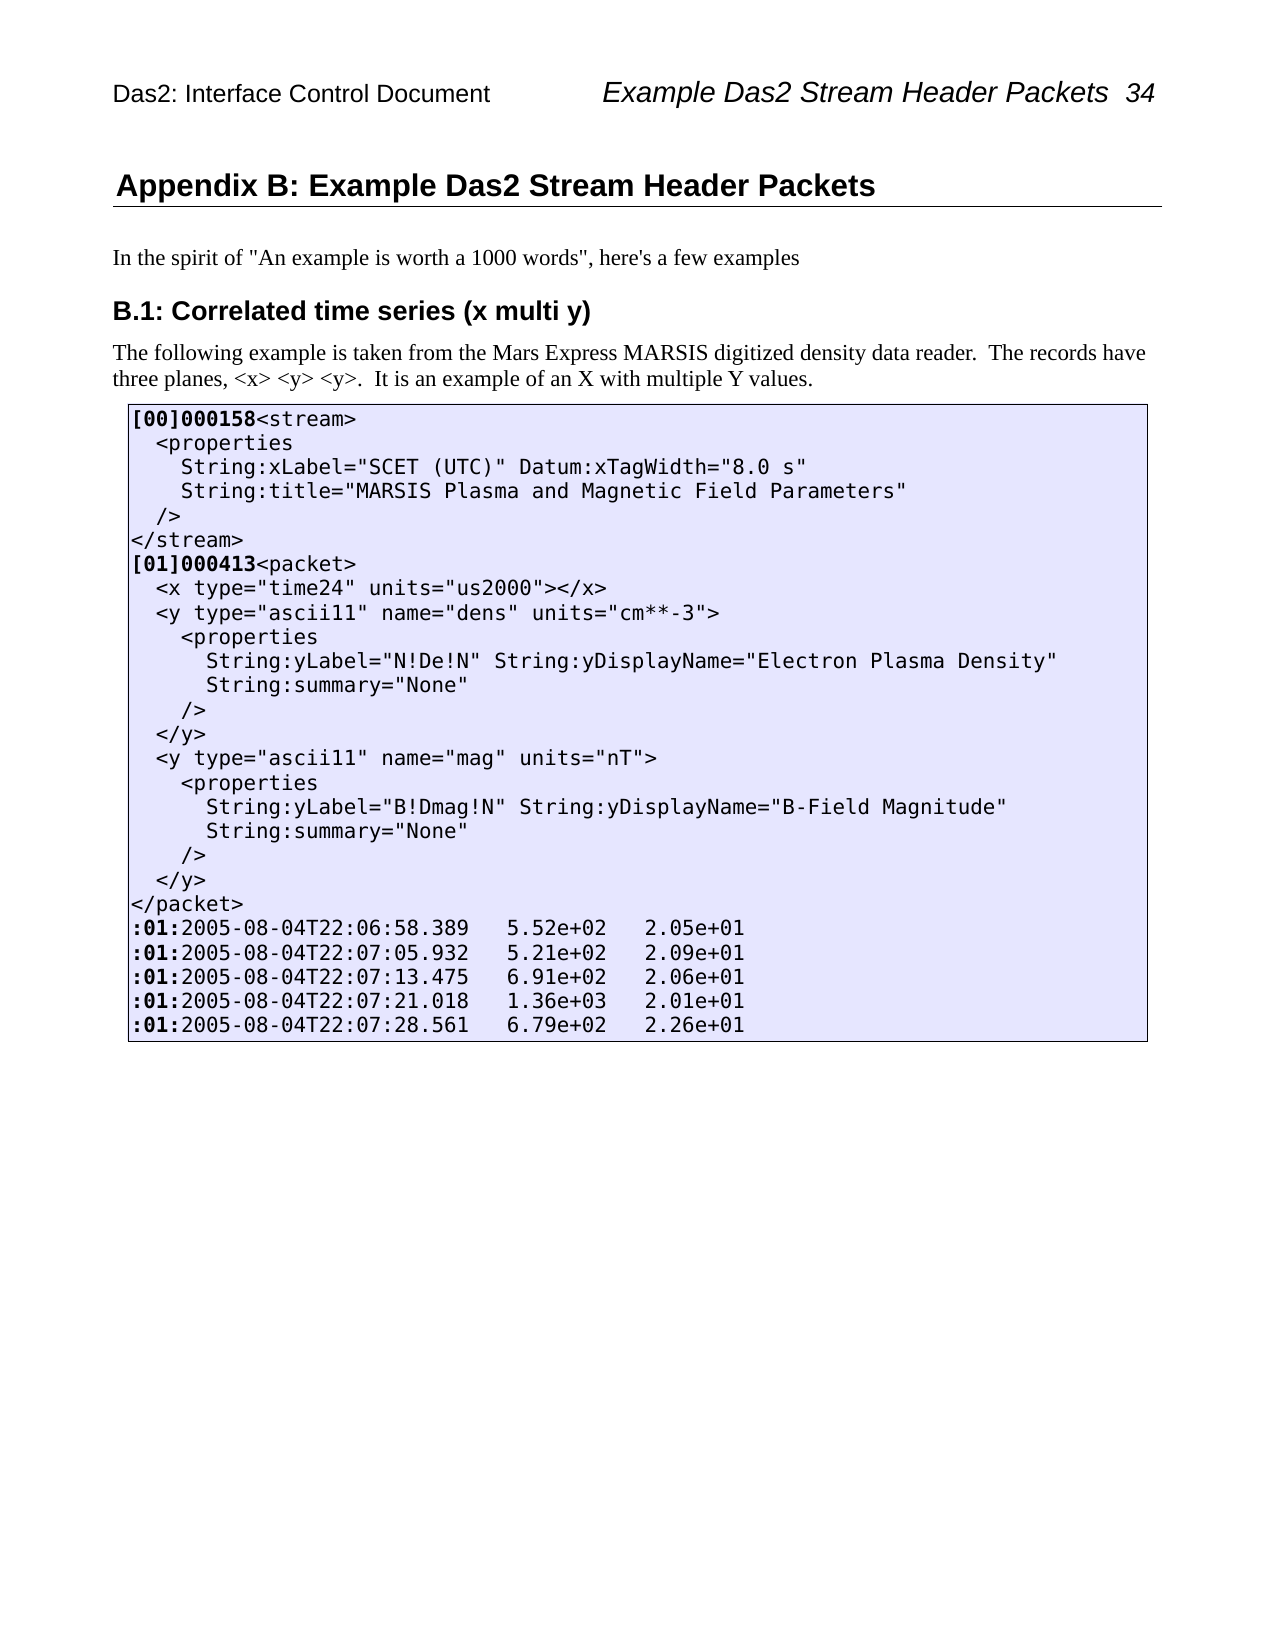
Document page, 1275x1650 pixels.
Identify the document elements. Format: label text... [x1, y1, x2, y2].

subtitle Correlated time series (x multi y) [112, 295, 1162, 326]
text [01]000413<packet> [129, 549, 1147, 573]
text /> [129, 501, 1147, 525]
text :01:2005-08-04T22:07:28.561 6.79e+02 2.26e+01 [129, 1010, 1147, 1041]
text In the spirit of "An example is worth a 1000 words", here's a few examples [112, 244, 1162, 270]
text :01:2005-08-04T22:07:13.475 6.91e+02 2.06e+01 [129, 962, 1147, 986]
text <properties [129, 622, 1147, 646]
text String:yLabel="N!De!N" String:yDisplayName="Electron Plasma Density" [129, 646, 1147, 670]
text <properties [129, 428, 1147, 452]
text String:summary="None" [129, 670, 1147, 695]
text :01:2005-08-04T22:07:21.018 1.36e+03 2.01e+01 [129, 986, 1147, 1010]
text /> [129, 840, 1147, 864]
text String:title="MARSIS Plasma and Magnetic Field Parameters" [129, 476, 1147, 501]
text String:yLabel="B!Dmag!N" String:yDisplayName="B-Field Magnitude" [129, 792, 1147, 816]
subtitle Example Das2 Stream Header Packets [112, 164, 1162, 206]
text String:xLabel="SCET (UTC)" Datum:xTagWidth="8.0 s" [129, 452, 1147, 476]
text [00]000158<stream> [129, 405, 1147, 428]
text String:summary="None" [129, 816, 1147, 840]
text <properties [129, 767, 1147, 792]
text /> [129, 695, 1147, 719]
text <x type="time24" units="us2000"></x> [129, 573, 1147, 598]
text </y> [129, 719, 1147, 743]
text <y type="ascii11" name="dens" units="cm**-3"> [129, 598, 1147, 622]
text </y> [129, 864, 1147, 889]
text </packet> [129, 889, 1147, 913]
text <y type="ascii11" name="mag" units="nT"> [129, 743, 1147, 767]
text The following example is taken from the Mars Express MARSIS digitized density data reader. The records have three planes, <x> <y> <y>. It is an example of an X with multiple Y values. [112, 339, 1162, 391]
text </stream> [129, 525, 1147, 549]
text :01:2005-08-04T22:06:58.389 5.52e+02 2.05e+01 [129, 913, 1147, 937]
text :01:2005-08-04T22:07:05.932 5.21e+02 2.09e+01 [129, 937, 1147, 962]
